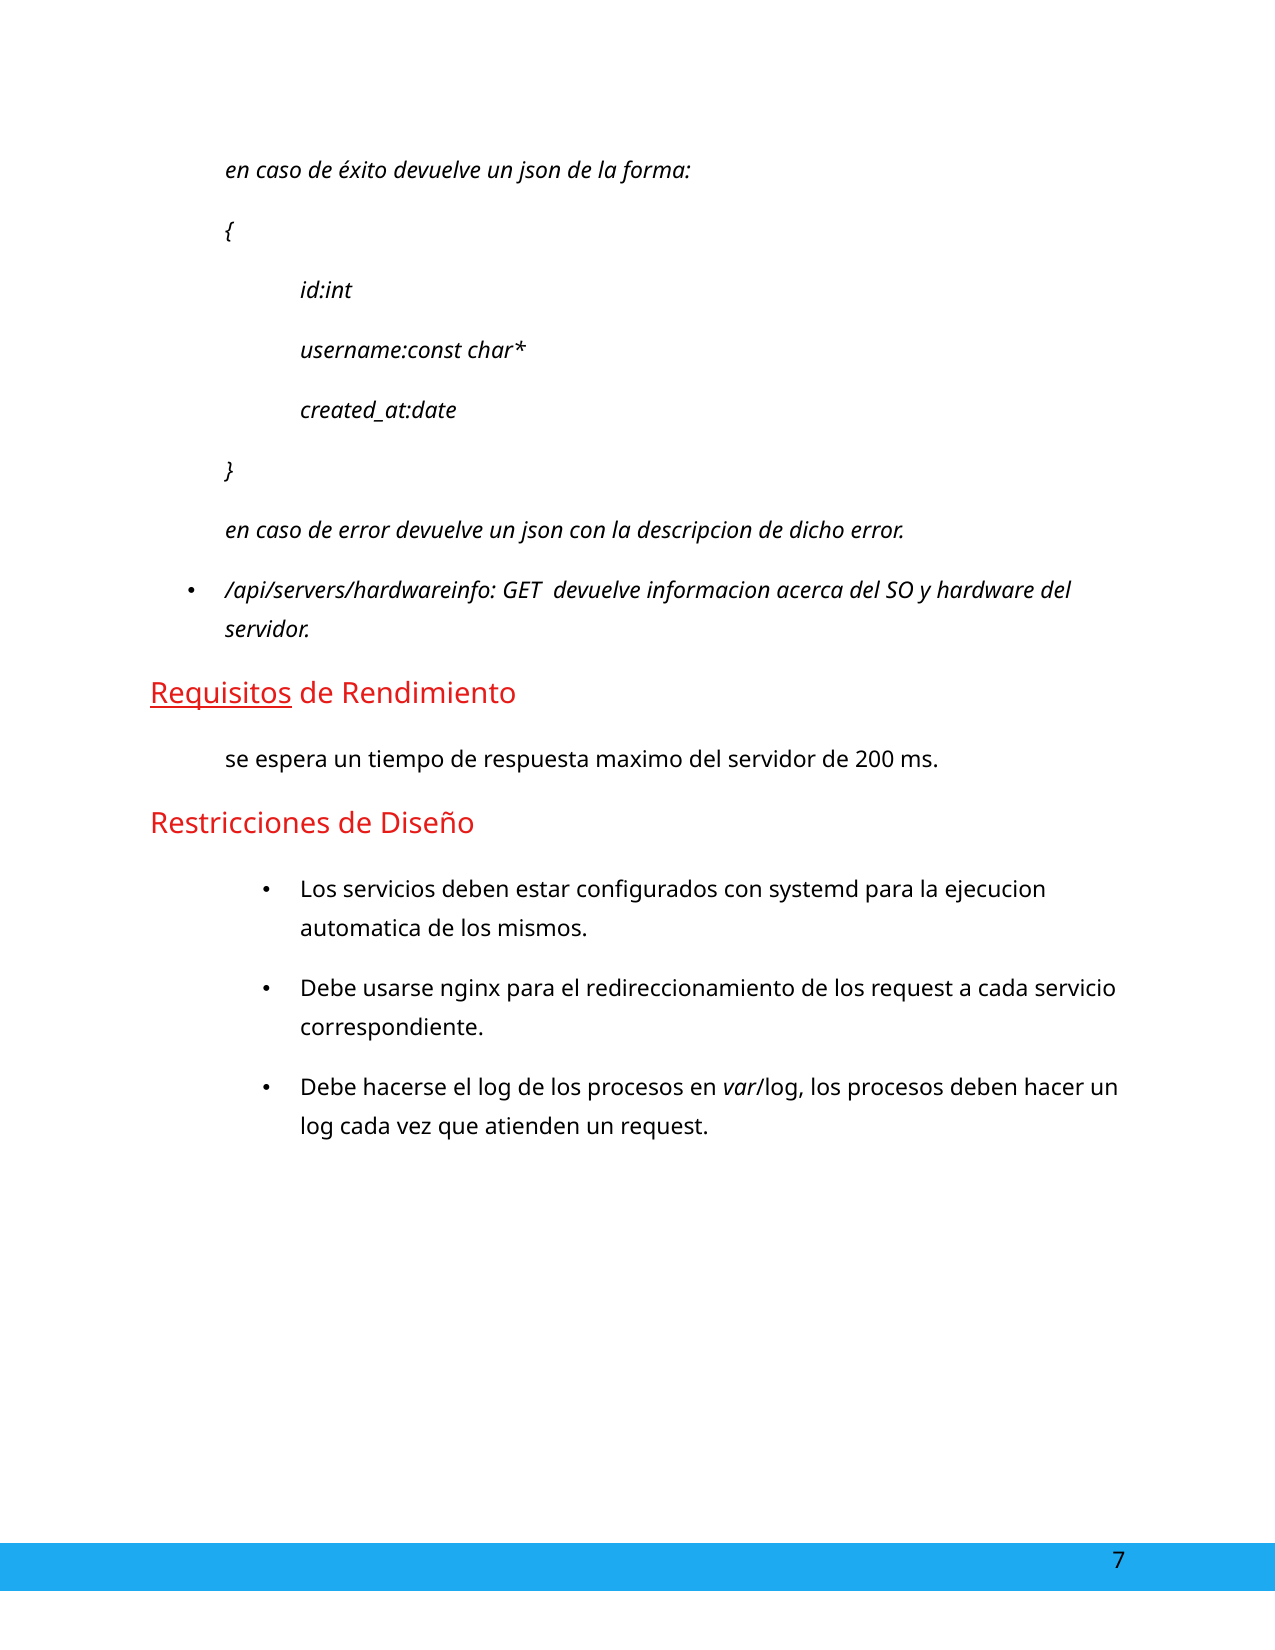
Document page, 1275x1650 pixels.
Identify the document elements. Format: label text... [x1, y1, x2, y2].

text en caso de éxito devuelve un json de la forma: [150, 154, 1125, 186]
list /api/servers/hardwareinfo: GET devuelve informacion acerca del SO y hardware del servidor. [187, 573, 1125, 644]
text { [150, 214, 1125, 245]
subtitle Restricciones de Diseño [150, 803, 1125, 842]
list Los servicios deben estar configurados con systemd para la ejecucion automatica de los mismos. [262, 873, 1125, 943]
list Debe usarse nginx para el redireccionamiento de los request a cada servicio correspondiente. [262, 972, 1125, 1042]
picture [0, 1543, 1275, 1591]
text id:int [150, 274, 1125, 305]
text username:const char* [150, 334, 1125, 365]
text se espera un tiempo de respuesta maximo del servidor de 200 ms. [150, 743, 1125, 774]
list Debe hacerse el log de los procesos en var/log, los procesos deben hacer un log cada vez que atienden un request. [262, 1071, 1125, 1141]
text en caso de error devuelve un json con la descripcion de dicho error. [150, 514, 1125, 545]
text created_at:date [150, 394, 1125, 425]
text } [150, 454, 1125, 485]
subtitle Requisitos de Rendimiento [150, 672, 1125, 712]
